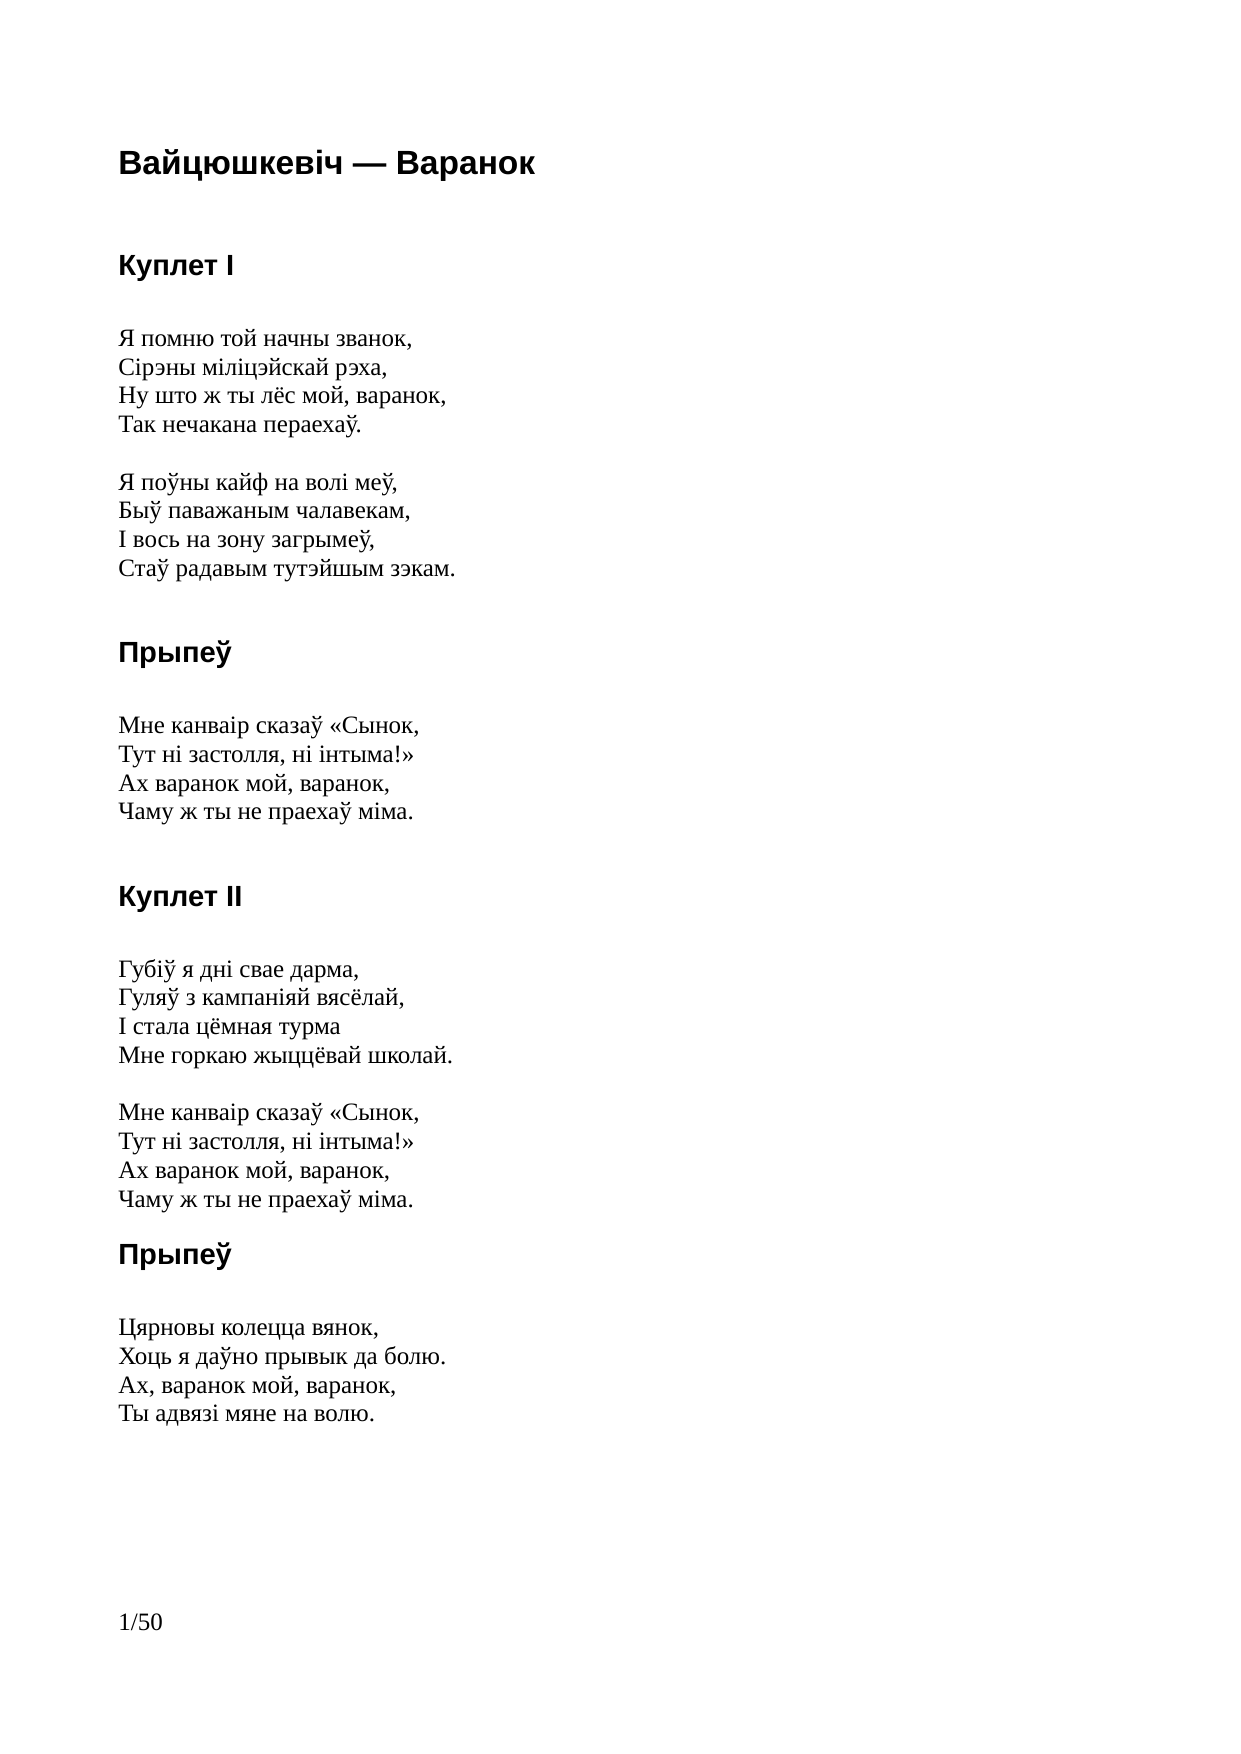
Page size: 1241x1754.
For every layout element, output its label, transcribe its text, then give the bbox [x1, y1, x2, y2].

text Я помню той начны званок, [118, 323, 620, 352]
text Стаў радавым тутэйшым зэкам. [118, 553, 620, 582]
text Хоць я даўно прывык да болю. [118, 1341, 620, 1370]
subtitle Прыпеў [118, 1237, 620, 1271]
text Губіў я дні свае дарма, [118, 954, 620, 982]
text Тут ні застолля, ні інтыма!» [118, 1126, 620, 1155]
text Мне канваір сказаў «Сынок, [118, 710, 620, 739]
text І вось на зону загрымеў, [118, 524, 620, 553]
text Ты адвязі мяне на волю. [118, 1398, 620, 1427]
text Быў паважаным чалавекам, [118, 495, 620, 524]
text Ах варанок мой, варанок, [118, 1155, 620, 1184]
text Цярновы колецца вянок, [118, 1312, 620, 1341]
subtitle Вайцюшкевіч — Варанок [118, 143, 620, 182]
text Мне канваір сказаў «Сынок, [118, 1097, 620, 1126]
text Гуляў з кампаніяй вясёлай, [118, 982, 620, 1011]
text Чаму ж ты не праехаў міма. [118, 1184, 620, 1212]
text Тут ні застолля, ні інтыма!» [118, 739, 620, 768]
text Ах варанок мой, варанок, [118, 768, 620, 796]
text Ну што ж ты лёс мой, варанок, [118, 380, 620, 409]
subtitle Куплет І [118, 248, 620, 282]
text Мне горкаю жыццёвай школай. [118, 1040, 620, 1069]
text Так нечакана пераехаў. [118, 409, 620, 438]
text Ах, варанок мой, варанок, [118, 1370, 620, 1398]
subtitle Прыпеў [118, 635, 620, 669]
text Чаму ж ты не праехаў міма. [118, 796, 620, 825]
subtitle Куплет ІІ [118, 879, 620, 912]
text Я поўны кайф на волі меў, [118, 467, 620, 495]
text Сірэны міліцэйскай рэха, [118, 352, 620, 380]
text І стала цёмная турма [118, 1011, 620, 1040]
